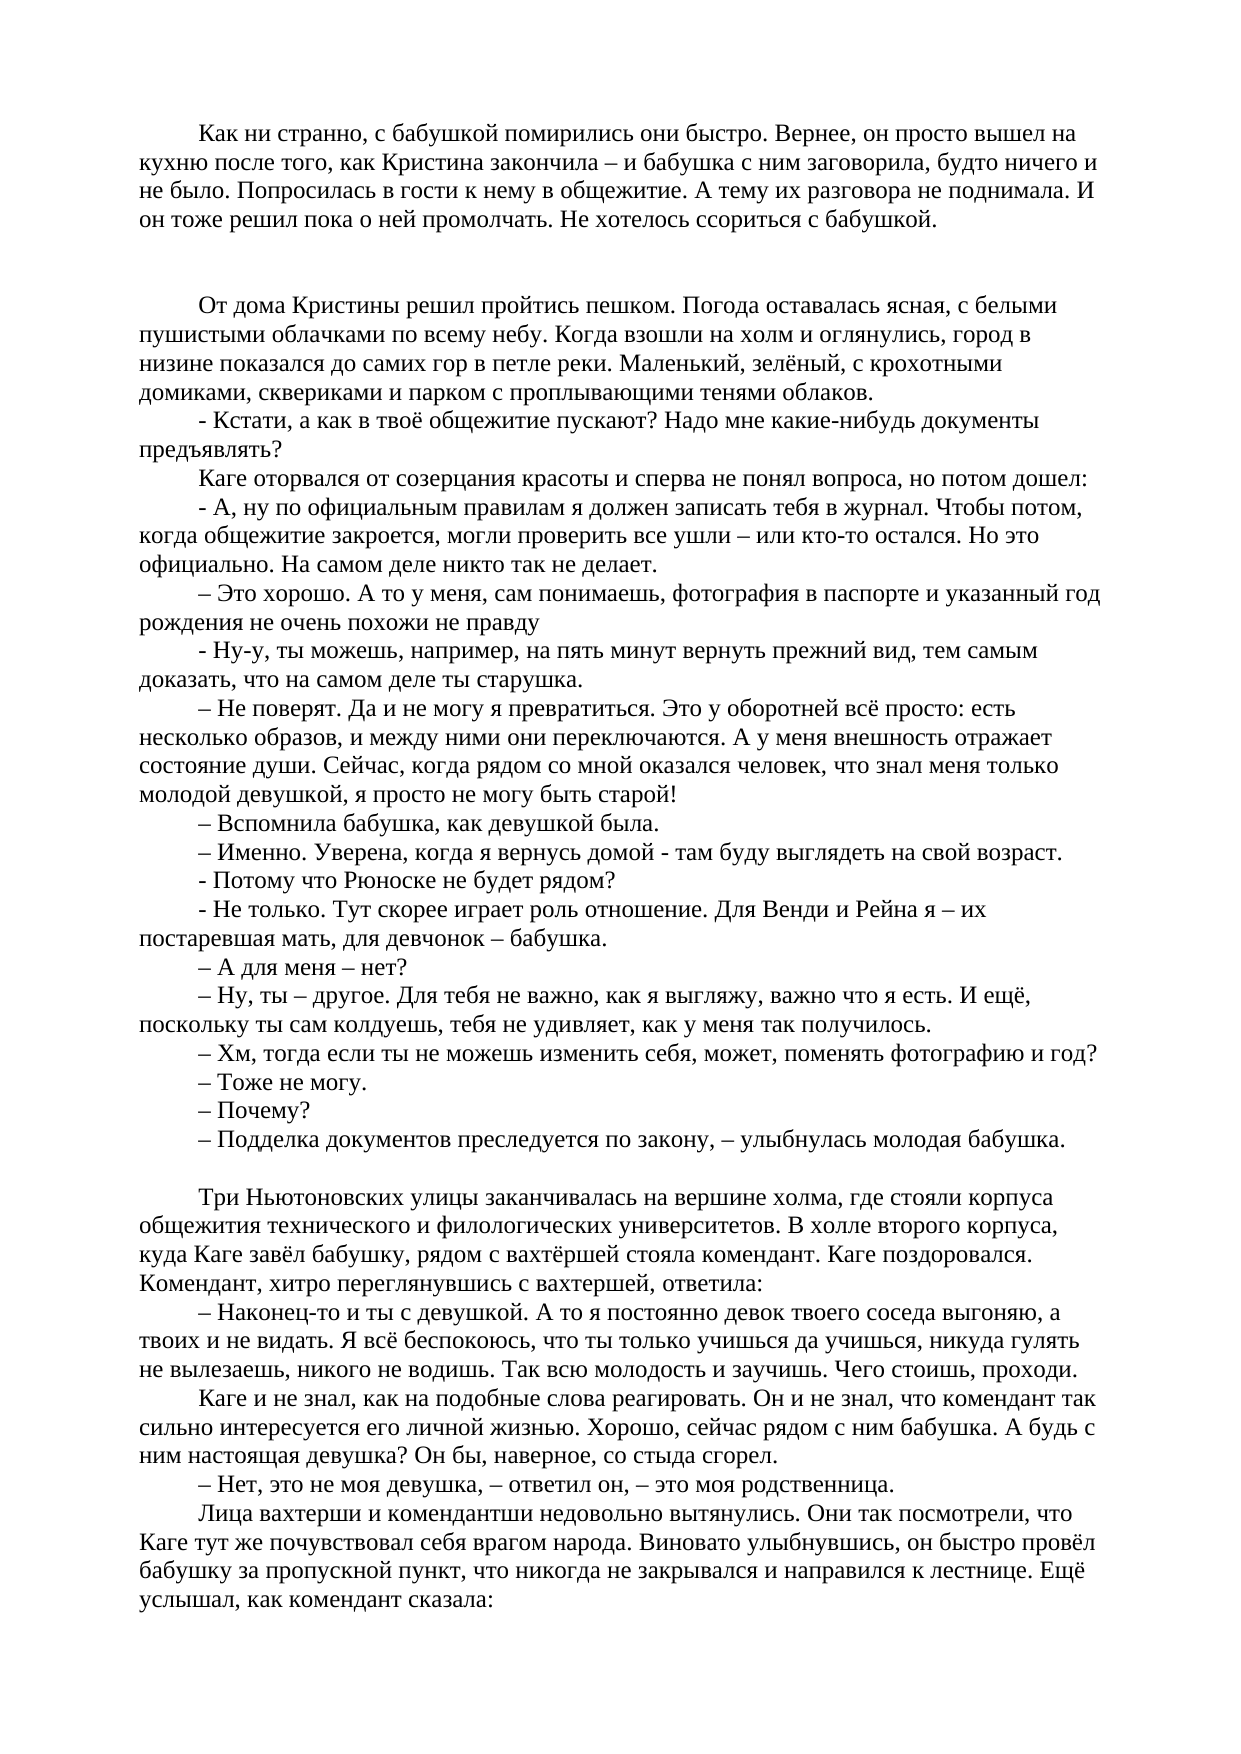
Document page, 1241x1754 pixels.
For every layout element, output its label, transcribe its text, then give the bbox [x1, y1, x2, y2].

text - Не только. Тут скорее играет роль отношение. Для Венди и Рейна я – их постаревшая мать, для девчонок – бабушка. [139, 894, 1101, 952]
text – Почему? [139, 1096, 1101, 1124]
text - А, ну по официальным правилам я должен записать тебя в журнал. Чтобы потом, когда общежитие закроется, могли проверить все ушли – или кто-то остался. Но это официально. На самом деле никто так не делает. [139, 492, 1101, 578]
text – Именно. Уверена, когда я вернусь домой - там буду выглядеть на свой возраст. [139, 837, 1101, 866]
text Лица вахтерши и комендантши недовольно вытянулись. Они так посмотрели, что Каге тут же почувствовал себя врагом народа. Виновато улыбнувшись, он быстро провёл бабушку за пропускной пункт, что никогда не закрывался и направился к лестнице. Ещё услышал, как комендант сказала: [139, 1498, 1101, 1613]
text - Ну-у, ты можешь, например, на пять минут вернуть прежний вид, тем самым доказать, что на самом деле ты старушка. [139, 636, 1101, 693]
text – Это хорошо. А то у меня, сам понимаешь, фотография в паспорте и указанный год рождения не очень похожи не правду [139, 578, 1101, 636]
text От дома Кристины решил пройтись пешком. Погода оставалась ясная, с белыми пушистыми облачками по всему небу. Когда взошли на холм и оглянулись, город в низине показался до самих гор в петле реки. Маленький, зелёный, с крохотными домиками, сквериками и парком с проплывающими тенями облаков. [139, 291, 1101, 406]
text - Кстати, а как в твоё общежитие пускают? Надо мне какие-нибудь документы предъявлять? [139, 406, 1101, 463]
text – А для меня – нет? [139, 952, 1101, 981]
text – Подделка документов преследуется по закону, – улыбнулась молодая бабушка. [139, 1124, 1101, 1153]
text – Не поверят. Да и не могу я превратиться. Это у оборотней всё просто: есть несколько образов, и между ними они переключаются. А у меня внешность отражает состояние души. Сейчас, когда рядом со мной оказался человек, что знал меня только молодой девушкой, я просто не могу быть старой! [139, 693, 1101, 808]
text Каге оторвался от созерцания красоты и сперва не понял вопроса, но потом дошел: [139, 463, 1101, 492]
text – Наконец-то и ты с девушкой. А то я постоянно девок твоего соседа выгоняю, а твоих и не видать. Я всё беспокоюсь, что ты только учишься да учишься, никуда гулять не вылезаешь, никого не водишь. Так всю молодость и заучишь. Чего стоишь, проходи. [139, 1297, 1101, 1383]
text – Хм, тогда если ты не можешь изменить себя, может, поменять фотографию и год? [139, 1038, 1101, 1067]
text – Ну, ты – другое. Для тебя не важно, как я выгляжу, важно что я есть. И ещё, поскольку ты сам колдуешь, тебя не удивляет, как у меня так получилось. [139, 981, 1101, 1038]
text Как ни странно, с бабушкой помирились они быстро. Вернее, он просто вышел на кухню после того, как Кристина закончила – и бабушка с ним заговорила, будто ничего и не было. Попросилась в гости к нему в общежитие. А тему их разговора не поднимала. И он тоже решил пока о ней промолчать. Не хотелось ссориться с бабушкой. [139, 118, 1101, 233]
text – Нет, это не моя девушка, – ответил он, – это моя родственница. [139, 1469, 1101, 1498]
text – Вспомнила бабушка, как девушкой была. [139, 808, 1101, 837]
text - Потому что Рюноске не будет рядом? [139, 866, 1101, 894]
text – Тоже не могу. [139, 1067, 1101, 1096]
text Каге и не знал, как на подобные слова реагировать. Он и не знал, что комендант так сильно интересуется его личной жизнью. Хорошо, сейчас рядом с ним бабушка. А будь с ним настоящая девушка? Он бы, наверное, со стыда сгорел. [139, 1383, 1101, 1469]
text Три Ньютоновских улицы заканчивалась на вершине холма, где стояли корпуса общежития технического и филологических университетов. В холле второго корпуса, куда Каге завёл бабушку, рядом с вахтёршей стояла комендант. Каге поздоровался. Комендант, хитро переглянувшись с вахтершей, ответила: [139, 1182, 1101, 1297]
